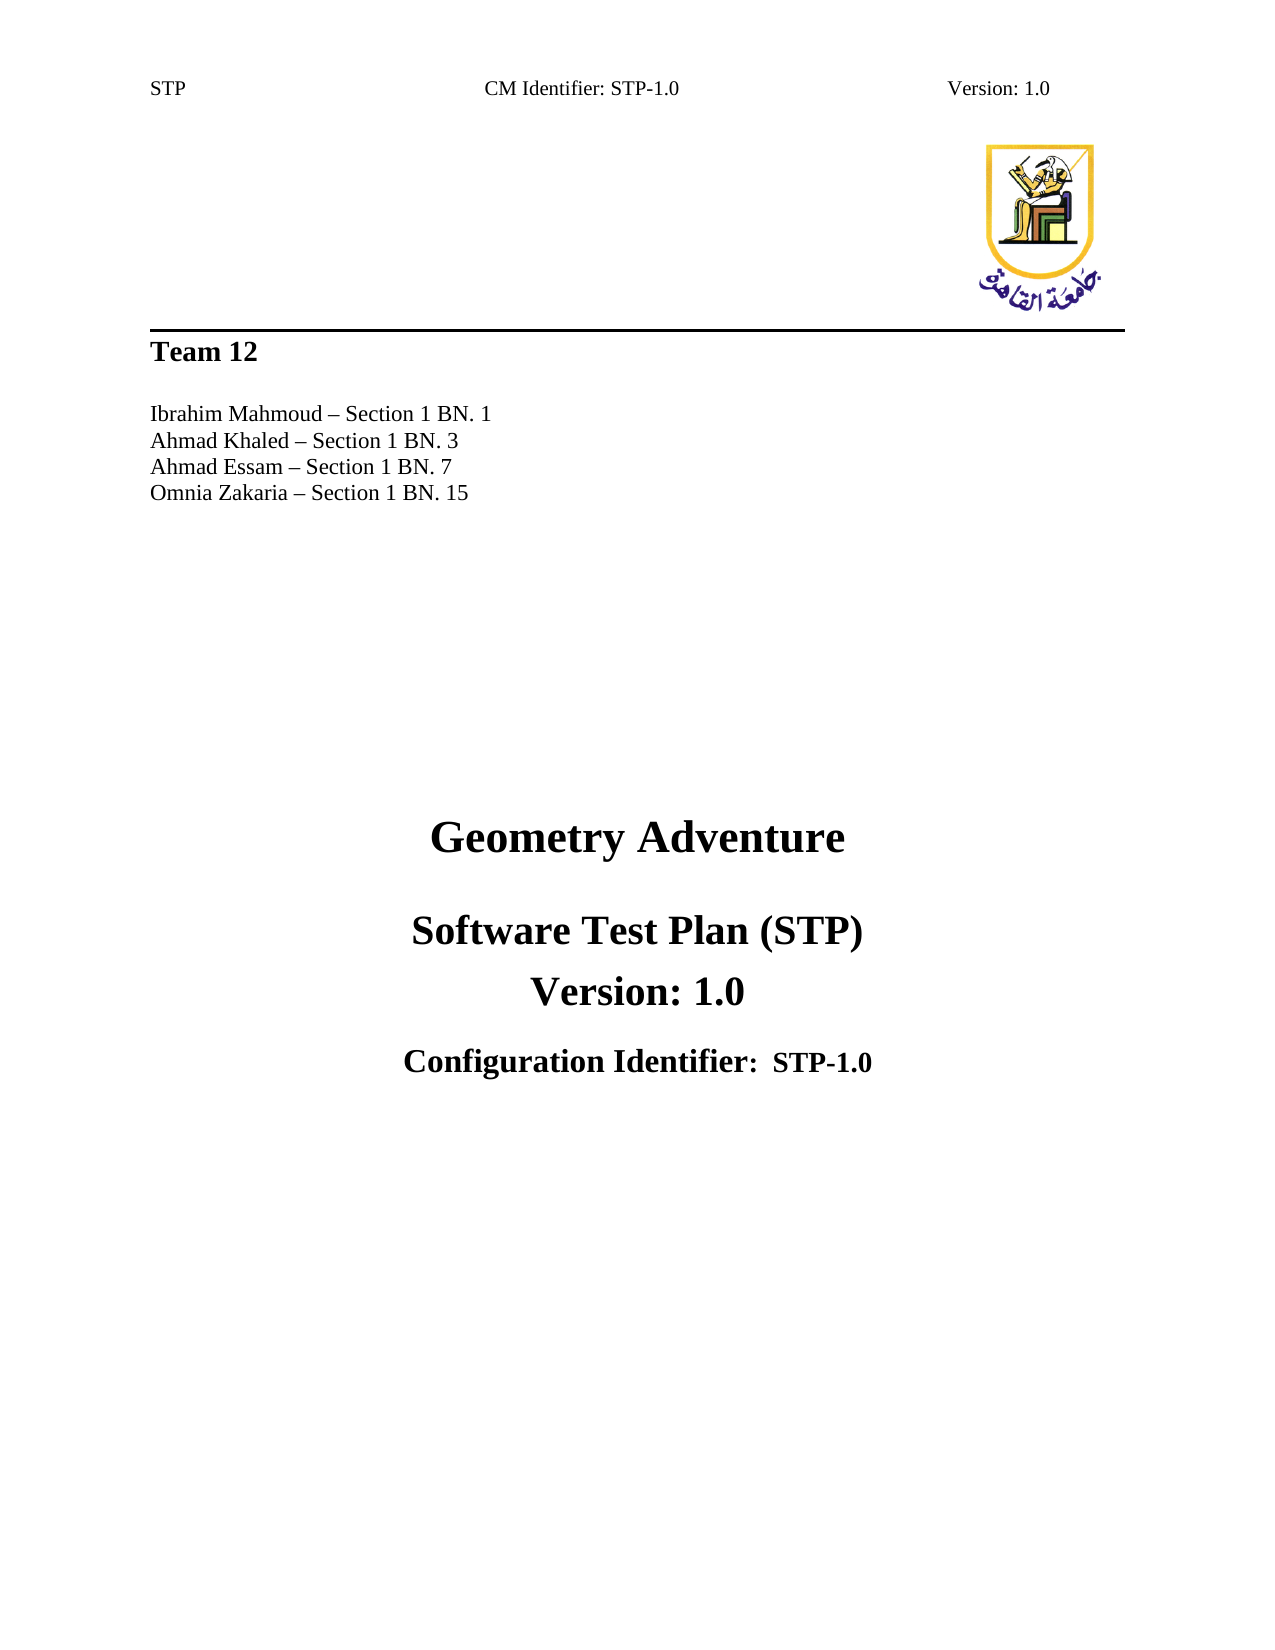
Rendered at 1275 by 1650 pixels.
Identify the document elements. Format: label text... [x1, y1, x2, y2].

text Team 12 [150, 332, 1125, 368]
text Ahmad Essam – Section 1 BN. 7 [150, 453, 1125, 479]
text Configuration Identifier: STP-1.0 [150, 1041, 1125, 1079]
text Ahmad Khaled – Section 1 BN. 3 [150, 427, 1125, 453]
text Version: 1.0 [150, 966, 1125, 1014]
text Software Test Plan (STP) [150, 906, 1125, 954]
text Ibrahim Mahmoud – Section 1 BN. 1 [150, 400, 1125, 427]
text Omnia Zakaria – Section 1 BN. 15 [150, 479, 1125, 506]
picture [976, 142, 1103, 314]
text Geometry Adventure [150, 809, 1125, 862]
